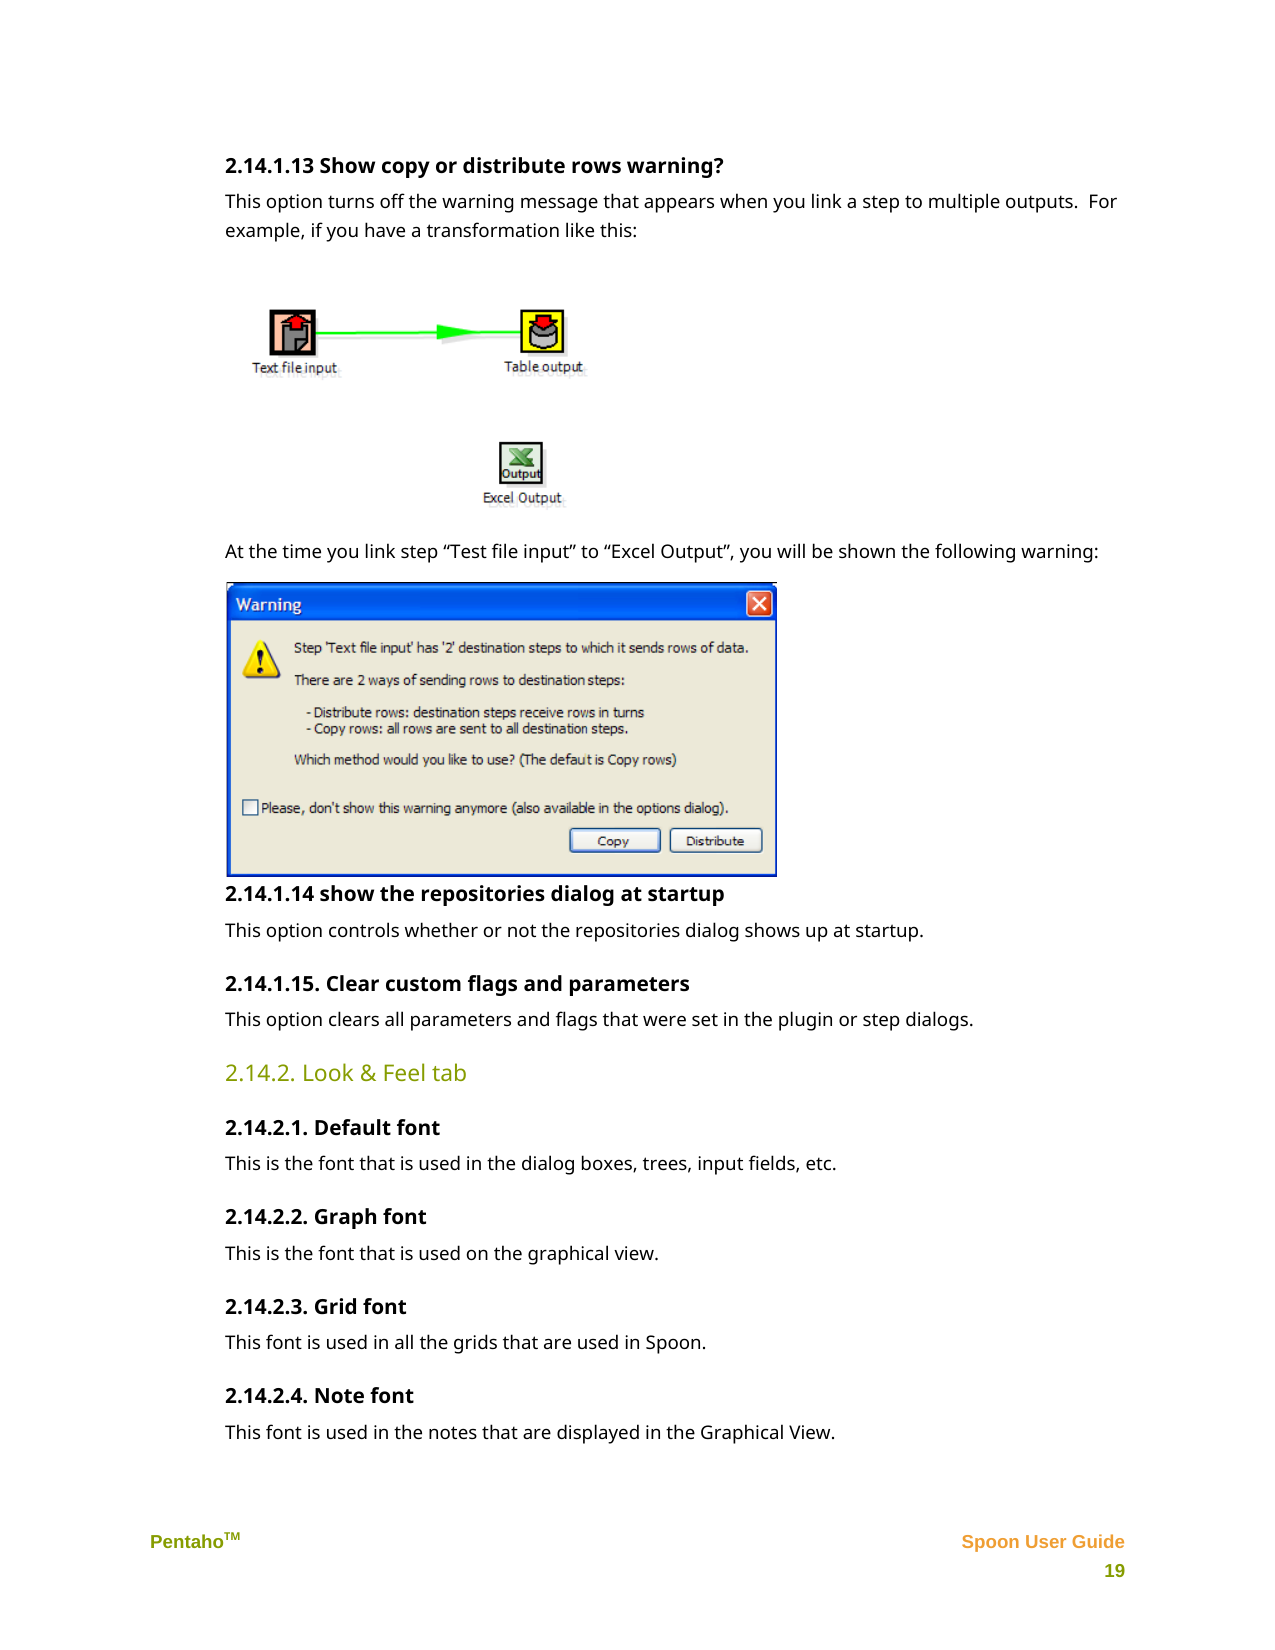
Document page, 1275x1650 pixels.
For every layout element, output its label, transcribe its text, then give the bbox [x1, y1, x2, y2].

text This option turns off the warning message that appears when you link a step to multiple outputs. For example, if you have a transformation like this: [225, 185, 1125, 244]
subtitle 2.14.2.2. Graph font [225, 1201, 1125, 1231]
subtitle 2.14.1.14 show the repositories dialog at startup [225, 581, 1125, 908]
text At the time you link step “Test file input” to “Excel Output”, you will be shown the following warning: [225, 244, 1125, 564]
subtitle 2.14.2.3. Grid font [225, 1291, 1125, 1320]
text This font is used in all the grids that are used in Spoon. [225, 1326, 1125, 1356]
subtitle 2.14.2. Look & Feel tab [225, 1058, 1125, 1087]
subtitle 2.14.1.13 Show copy or distribute rows warning? [225, 150, 1125, 179]
subtitle 2.14.1.15. Clear custom flags and parameters [225, 968, 1125, 997]
text This font is used in the notes that are displayed in the Graphical View. [225, 1416, 1125, 1445]
text This option controls whether or not the repositories dialog shows up at startup. [225, 914, 1125, 943]
subtitle 2.14.2.4. Note font [225, 1381, 1125, 1410]
subtitle 2.14.2.1. Default font [225, 1112, 1125, 1141]
text This is the font that is used in the dialog boxes, trees, input fields, etc. [225, 1147, 1125, 1176]
text This option clears all parameters and flags that were set in the plugin or step dialogs. [225, 1003, 1125, 1033]
text This is the font that is used on the graphical view. [225, 1237, 1125, 1266]
